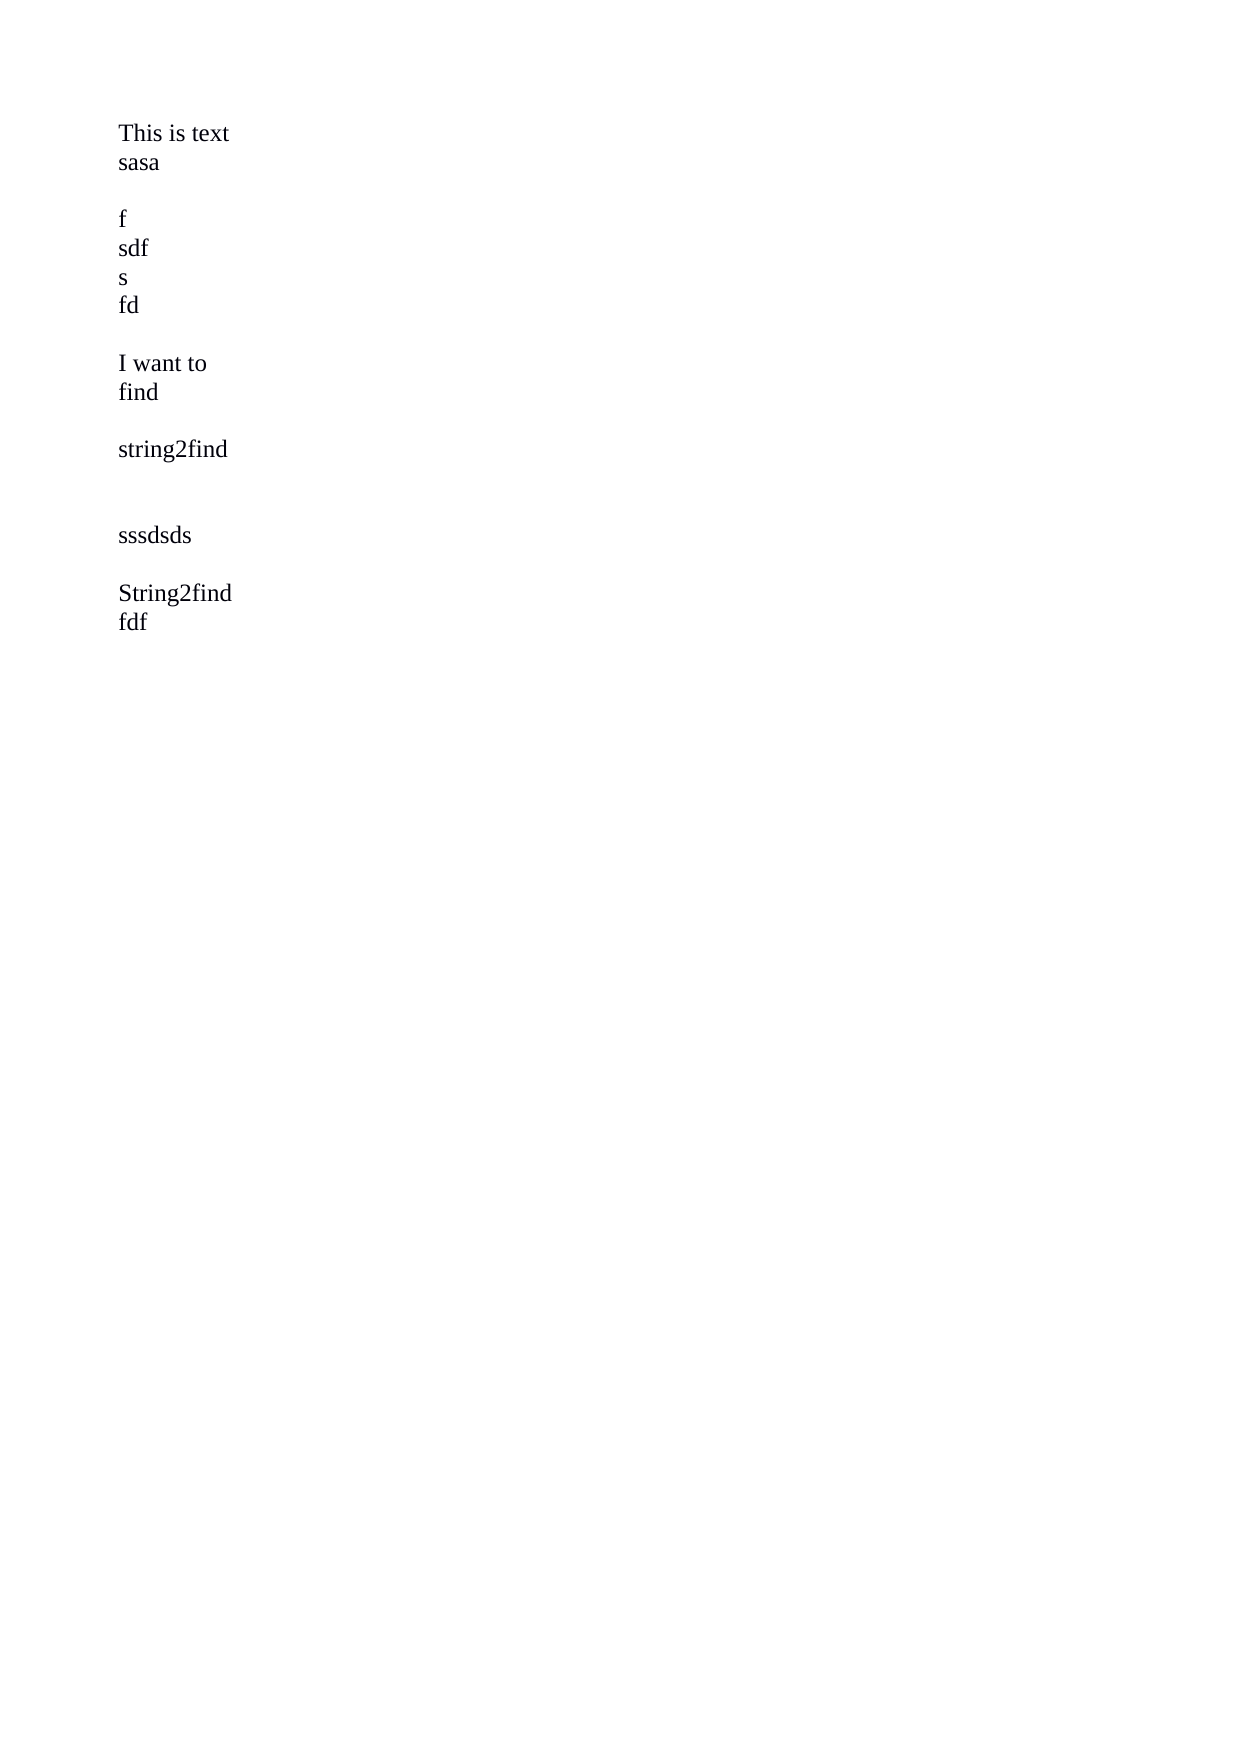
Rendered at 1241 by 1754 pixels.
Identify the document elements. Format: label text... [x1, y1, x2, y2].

text sdf [118, 233, 1122, 262]
text I want to [118, 348, 1122, 377]
text This is text [118, 118, 1122, 147]
text find [118, 377, 1122, 406]
text sasa [118, 147, 1122, 176]
text f [118, 204, 1122, 233]
text String2find [118, 578, 1122, 607]
text string2find [118, 434, 1122, 463]
text sssdsds [118, 521, 1122, 549]
text fdf [118, 607, 1122, 636]
text s [118, 262, 1122, 291]
text fd [118, 291, 1122, 319]
